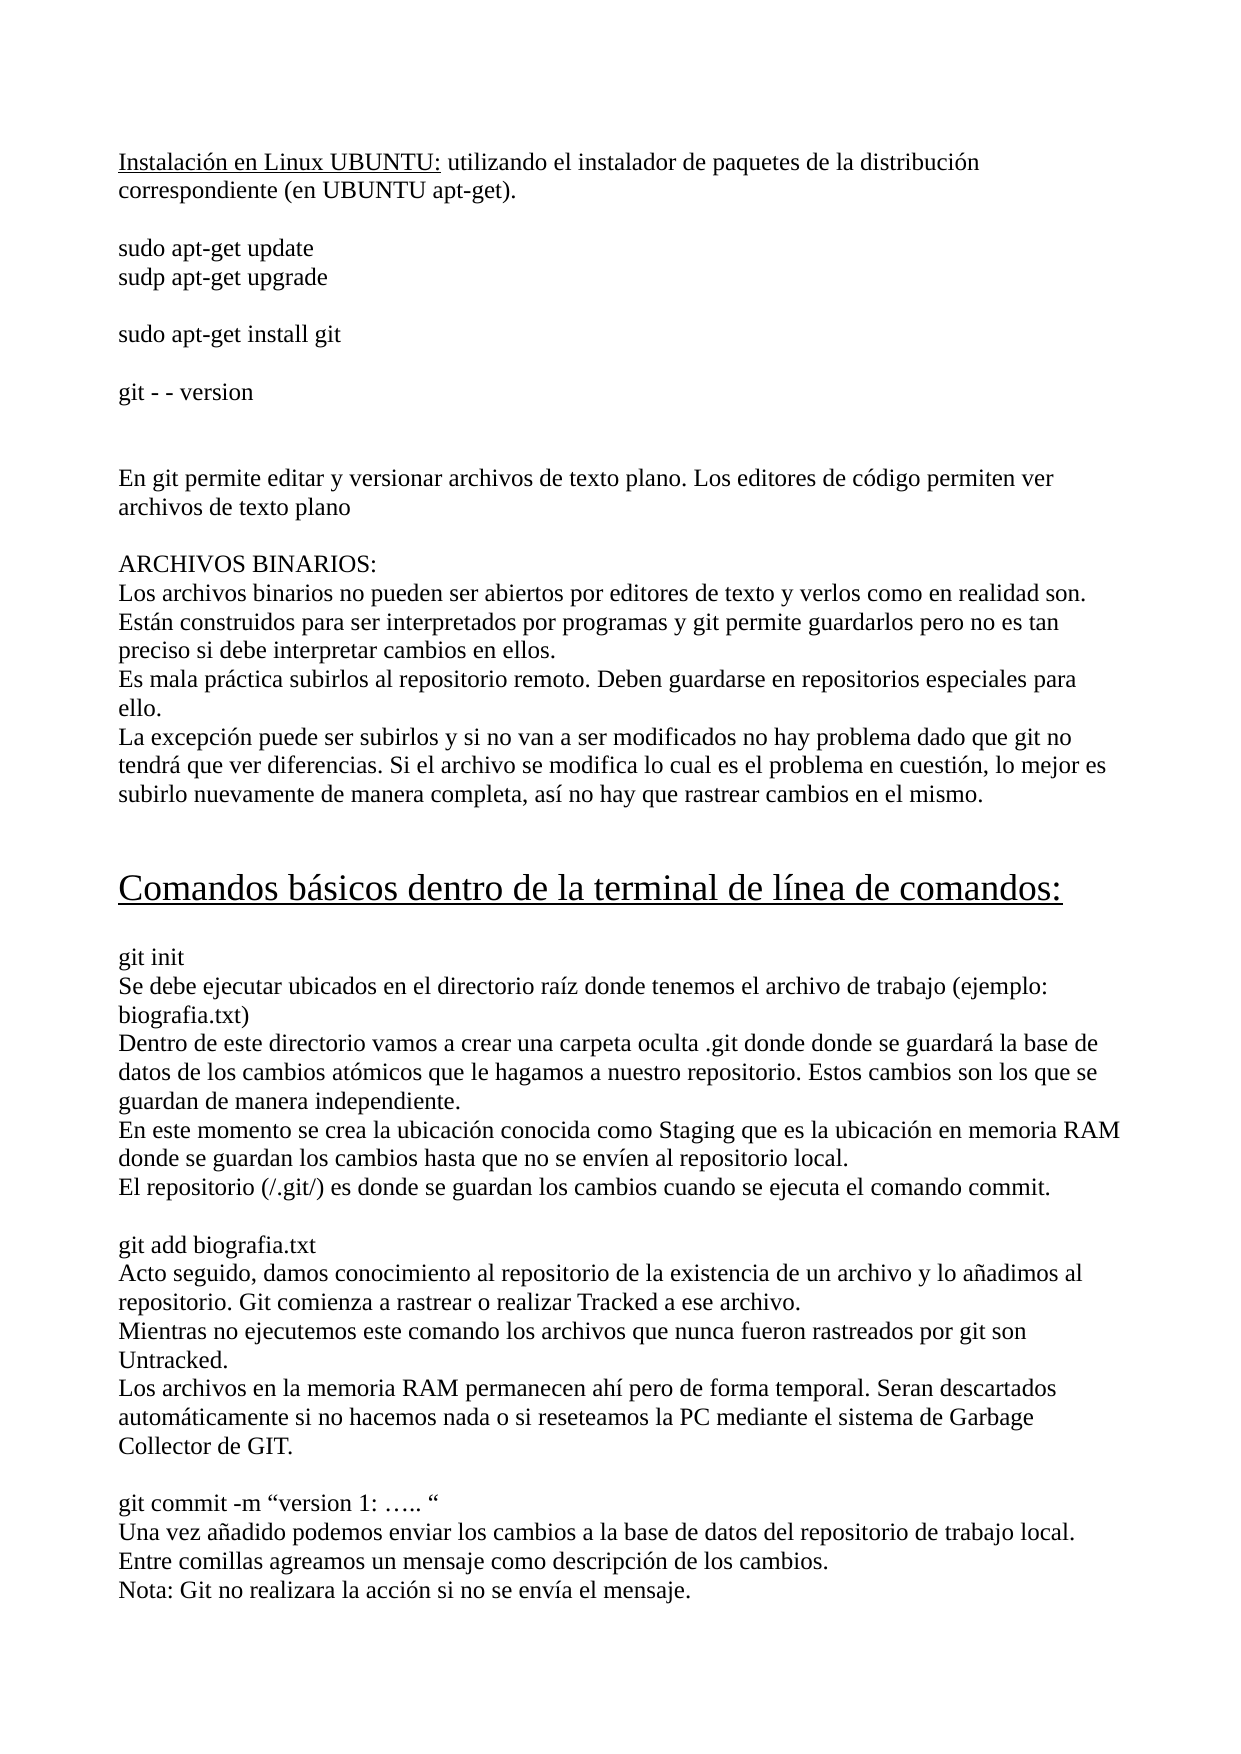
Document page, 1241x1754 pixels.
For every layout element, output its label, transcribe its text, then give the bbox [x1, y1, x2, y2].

text Dentro de este directorio vamos a crear una carpeta oculta .git donde donde se guardará la base de datos de los cambios atómicos que le hagamos a nuestro repositorio. Estos cambios son los que se guardan de manera independiente. [118, 1028, 1122, 1115]
text El repositorio (/.git/) es donde se guardan los cambios cuando se ejecuta el comando commit. [118, 1172, 1122, 1201]
text Es mala práctica subirlos al repositorio remoto. Deben guardarse en repositorios especiales para ello. [118, 664, 1122, 722]
text git add biografia.txt [118, 1230, 1122, 1258]
text Una vez añadido podemos enviar los cambios a la base de datos del repositorio de trabajo local. [118, 1517, 1122, 1546]
text Instalación en Linux UBUNTU: utilizando el instalador de paquetes de la distribución correspondiente (en UBUNTU apt-get). [118, 147, 1122, 204]
text Se debe ejecutar ubicados en el directorio raíz donde tenemos el archivo de trabajo (ejemplo: biografia.txt) [118, 971, 1122, 1028]
text git init [118, 942, 1122, 971]
text Mientras no ejecutemos este comando los archivos que nunca fueron rastreados por git son Untracked. [118, 1316, 1122, 1373]
text Entre comillas agreamos un mensaje como descripción de los cambios. [118, 1546, 1122, 1575]
text ARCHIVOS BINARIOS: [118, 549, 1122, 578]
text Acto seguido, damos conocimiento al repositorio de la existencia de un archivo y lo añadimos al repositorio. Git comienza a rastrear o realizar Tracked a ese archivo. [118, 1258, 1122, 1316]
text git - - version [118, 377, 1122, 406]
text Los archivos en la memoria RAM permanecen ahí pero de forma temporal. Seran descartados automáticamente si no hacemos nada o si reseteamos la PC mediante el sistema de Garbage Collector de GIT. [118, 1373, 1122, 1460]
text git commit -m “version 1: ….. “ [118, 1488, 1122, 1517]
text Comandos básicos dentro de la terminal de línea de comandos: [118, 866, 1122, 909]
text Nota: Git no realizara la acción si no se envía el mensaje. [118, 1575, 1122, 1603]
text La excepción puede ser subirlos y si no van a ser modificados no hay problema dado que git no tendrá que ver diferencias. Si el archivo se modifica lo cual es el problema en cuestión, lo mejor es subirlo nuevamente de manera completa, así no hay que rastrear cambios en el mismo. [118, 722, 1122, 808]
text sudp apt-get upgrade [118, 262, 1122, 291]
text Los archivos binarios no pueden ser abiertos por editores de texto y verlos como en realidad son. Están construidos para ser interpretados por programas y git permite guardarlos pero no es tan preciso si debe interpretar cambios en ellos. [118, 578, 1122, 664]
text sudo apt-get update [118, 233, 1122, 262]
text En git permite editar y versionar archivos de texto plano. Los editores de código permiten ver archivos de texto plano [118, 463, 1122, 521]
text En este momento se crea la ubicación conocida como Staging que es la ubicación en memoria RAM donde se guardan los cambios hasta que no se envíen al repositorio local. [118, 1115, 1122, 1172]
text sudo apt-get install git [118, 319, 1122, 348]
